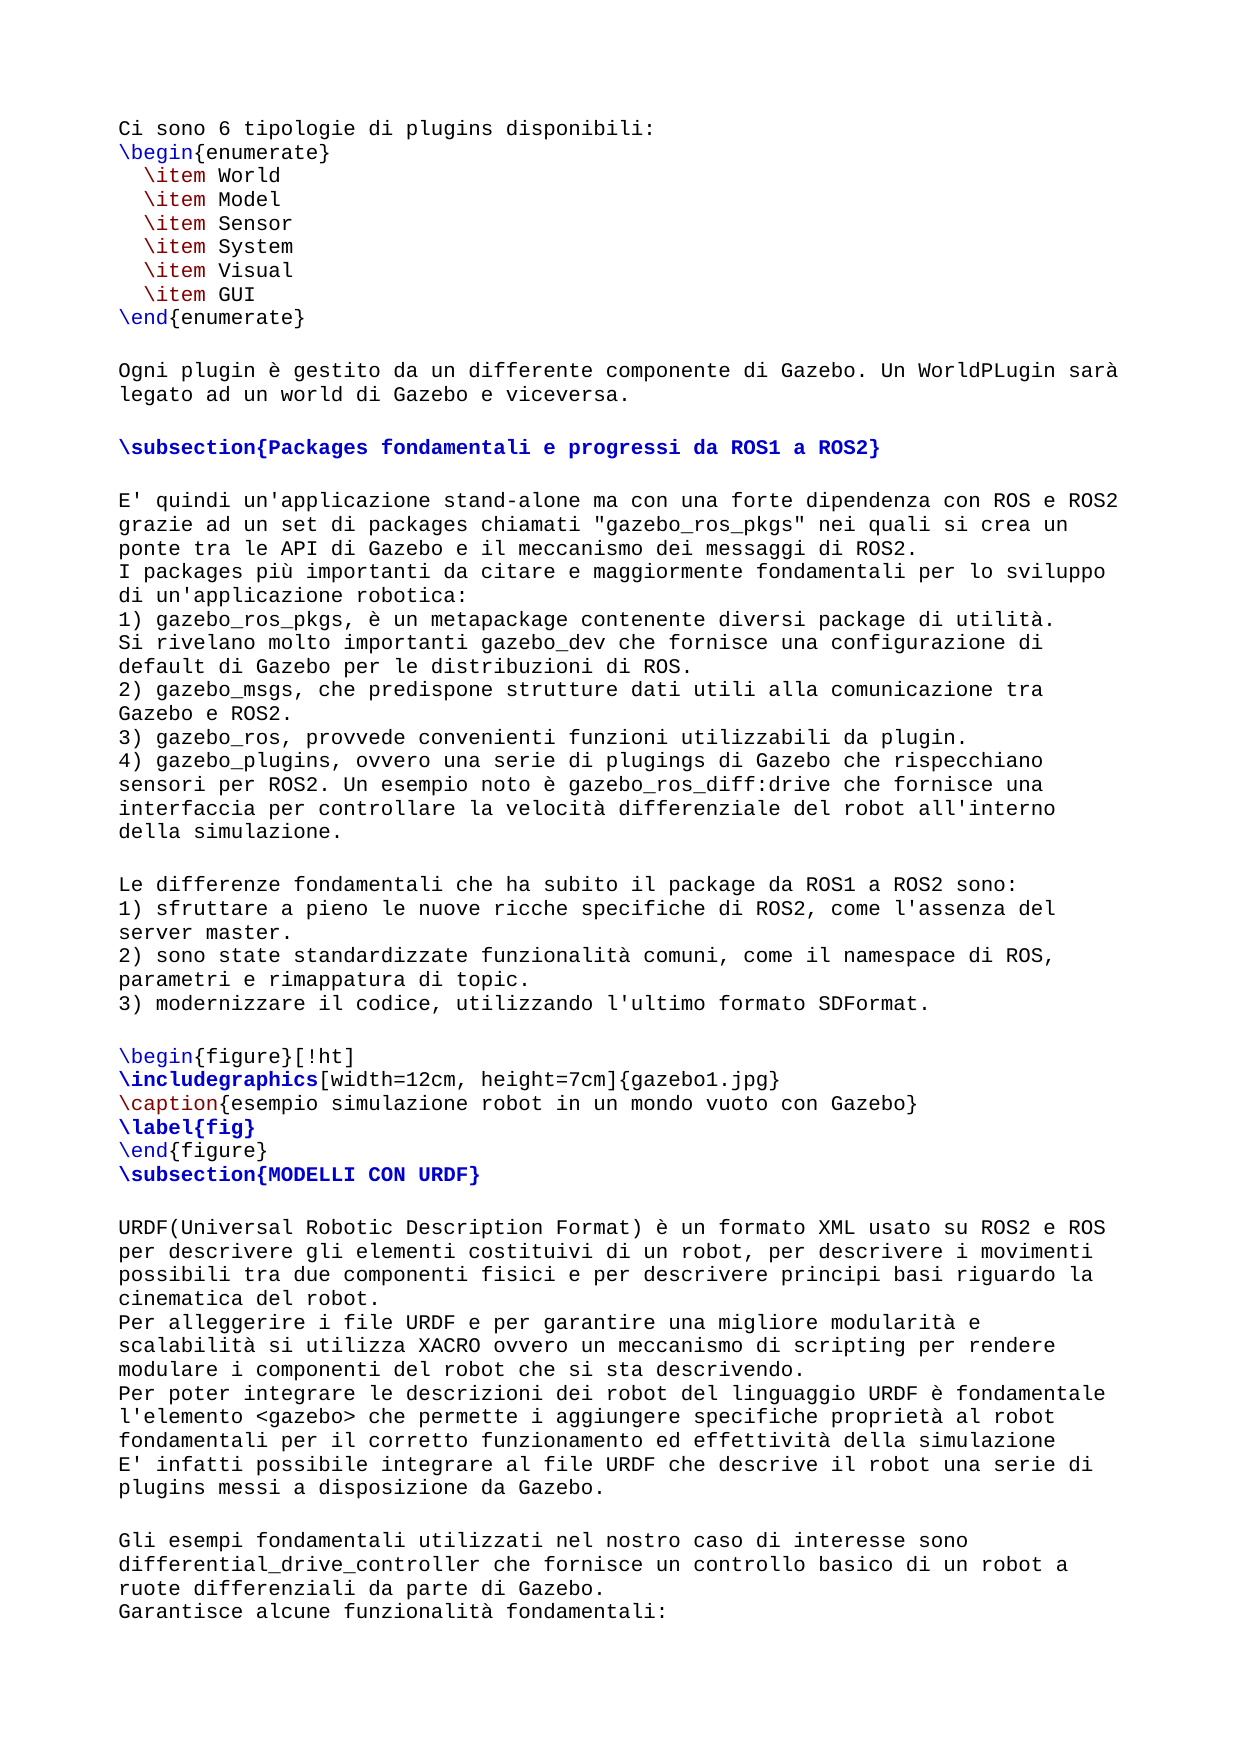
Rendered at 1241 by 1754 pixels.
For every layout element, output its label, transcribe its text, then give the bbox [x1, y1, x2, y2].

text \item Model [118, 189, 1122, 213]
text 2) sono state standardizzate funzionalità comuni, come il namespace di ROS, parametri e rimappatura di topic. [118, 945, 1122, 993]
text \subsection{MODELLI CON URDF} [118, 1164, 1122, 1188]
text 1) sfruttare a pieno le nuove ricche specifiche di ROS2, come l'assenza del server master. [118, 898, 1122, 945]
text 4) gazebo_plugins, ovvero una serie di plugings di Gazebo che rispecchiano sensori per ROS2. Un esempio noto è gazebo_ros_diff:drive che fornisce una interfaccia per controllare la velocità differenziale del robot all'interno della simulazione. [118, 750, 1122, 845]
text Per poter integrare le descrizioni dei robot del linguaggio URDF è fondamentale l'elemento <gazebo> che permette i aggiungere specifiche proprietà al robot fondamentali per il corretto funzionamento ed effettività della simulazione [118, 1383, 1122, 1454]
text \subsection{Packages fondamentali e progressi da ROS1 a ROS2} [118, 437, 1122, 461]
text Ci sono 6 tipologie di plugins disponibili: [118, 118, 1122, 142]
text \end{figure} [118, 1140, 1122, 1164]
text \item System [118, 236, 1122, 260]
text 2) gazebo_msgs, che predispone strutture dati utili alla comunicazione tra Gazebo e ROS2. [118, 679, 1122, 727]
text \begin{figure}[!ht] [118, 1046, 1122, 1069]
text \label{fig} [118, 1117, 1122, 1140]
text I packages più importanti da citare e maggiormente fondamentali per lo sviluppo di un'applicazione robotica: [118, 561, 1122, 608]
text Ogni plugin è gestito da un differente componente di Gazebo. Un WorldPLugin sarà legato ad un world di Gazebo e viceversa. [118, 360, 1122, 408]
text \includegraphics[width=12cm, height=7cm]{gazebo1.jpg} [118, 1069, 1122, 1093]
text \begin{enumerate} [118, 142, 1122, 165]
text 3) modernizzare il codice, utilizzando l'ultimo formato SDFormat. [118, 993, 1122, 1016]
text \item Visual [118, 260, 1122, 284]
text \item World [118, 165, 1122, 189]
text URDF(Universal Robotic Description Format) è un formato XML usato su ROS2 e ROS per descrivere gli elementi costituivi di un robot, per descrivere i movimenti possibili tra due componenti fisici e per descrivere principi basi riguardo la cinematica del robot. [118, 1217, 1122, 1312]
text \caption{esempio simulazione robot in un mondo vuoto con Gazebo} [118, 1093, 1122, 1117]
text Gli esempi fondamentali utilizzati nel nostro caso di interesse sono differential_drive_controller che fornisce un controllo basico di un robot a ruote differenziali da parte di Gazebo. [118, 1530, 1122, 1601]
text \item GUI [118, 284, 1122, 307]
text E' quindi un'applicazione stand-alone ma con una forte dipendenza con ROS e ROS2 grazie ad un set di packages chiamati "gazebo_ros_pkgs" nei quali si crea un ponte tra le API di Gazebo e il meccanismo dei messaggi di ROS2. [118, 490, 1122, 561]
text \item Sensor [118, 213, 1122, 236]
text 3) gazebo_ros, provvede convenienti funzioni utilizzabili da plugin. [118, 727, 1122, 750]
text Per alleggerire i file URDF e per garantire una migliore modularità e scalabilità si utilizza XACRO ovvero un meccanismo di scripting per rendere modulare i componenti del robot che si sta descrivendo. [118, 1312, 1122, 1383]
text \end{enumerate} [118, 307, 1122, 331]
text 1) gazebo_ros_pkgs, è un metapackage contenente diversi package di utilità. [118, 608, 1122, 632]
text Le differenze fondamentali che ha subito il package da ROS1 a ROS2 sono: [118, 874, 1122, 898]
text Si rivelano molto importanti gazebo_dev che fornisce una configurazione di default di Gazebo per le distribuzioni di ROS. [118, 632, 1122, 679]
text E' infatti possibile integrare al file URDF che descrive il robot una serie di plugins messi a disposizione da Gazebo. [118, 1454, 1122, 1501]
text Garantisce alcune funzionalità fondamentali: [118, 1601, 1122, 1625]
